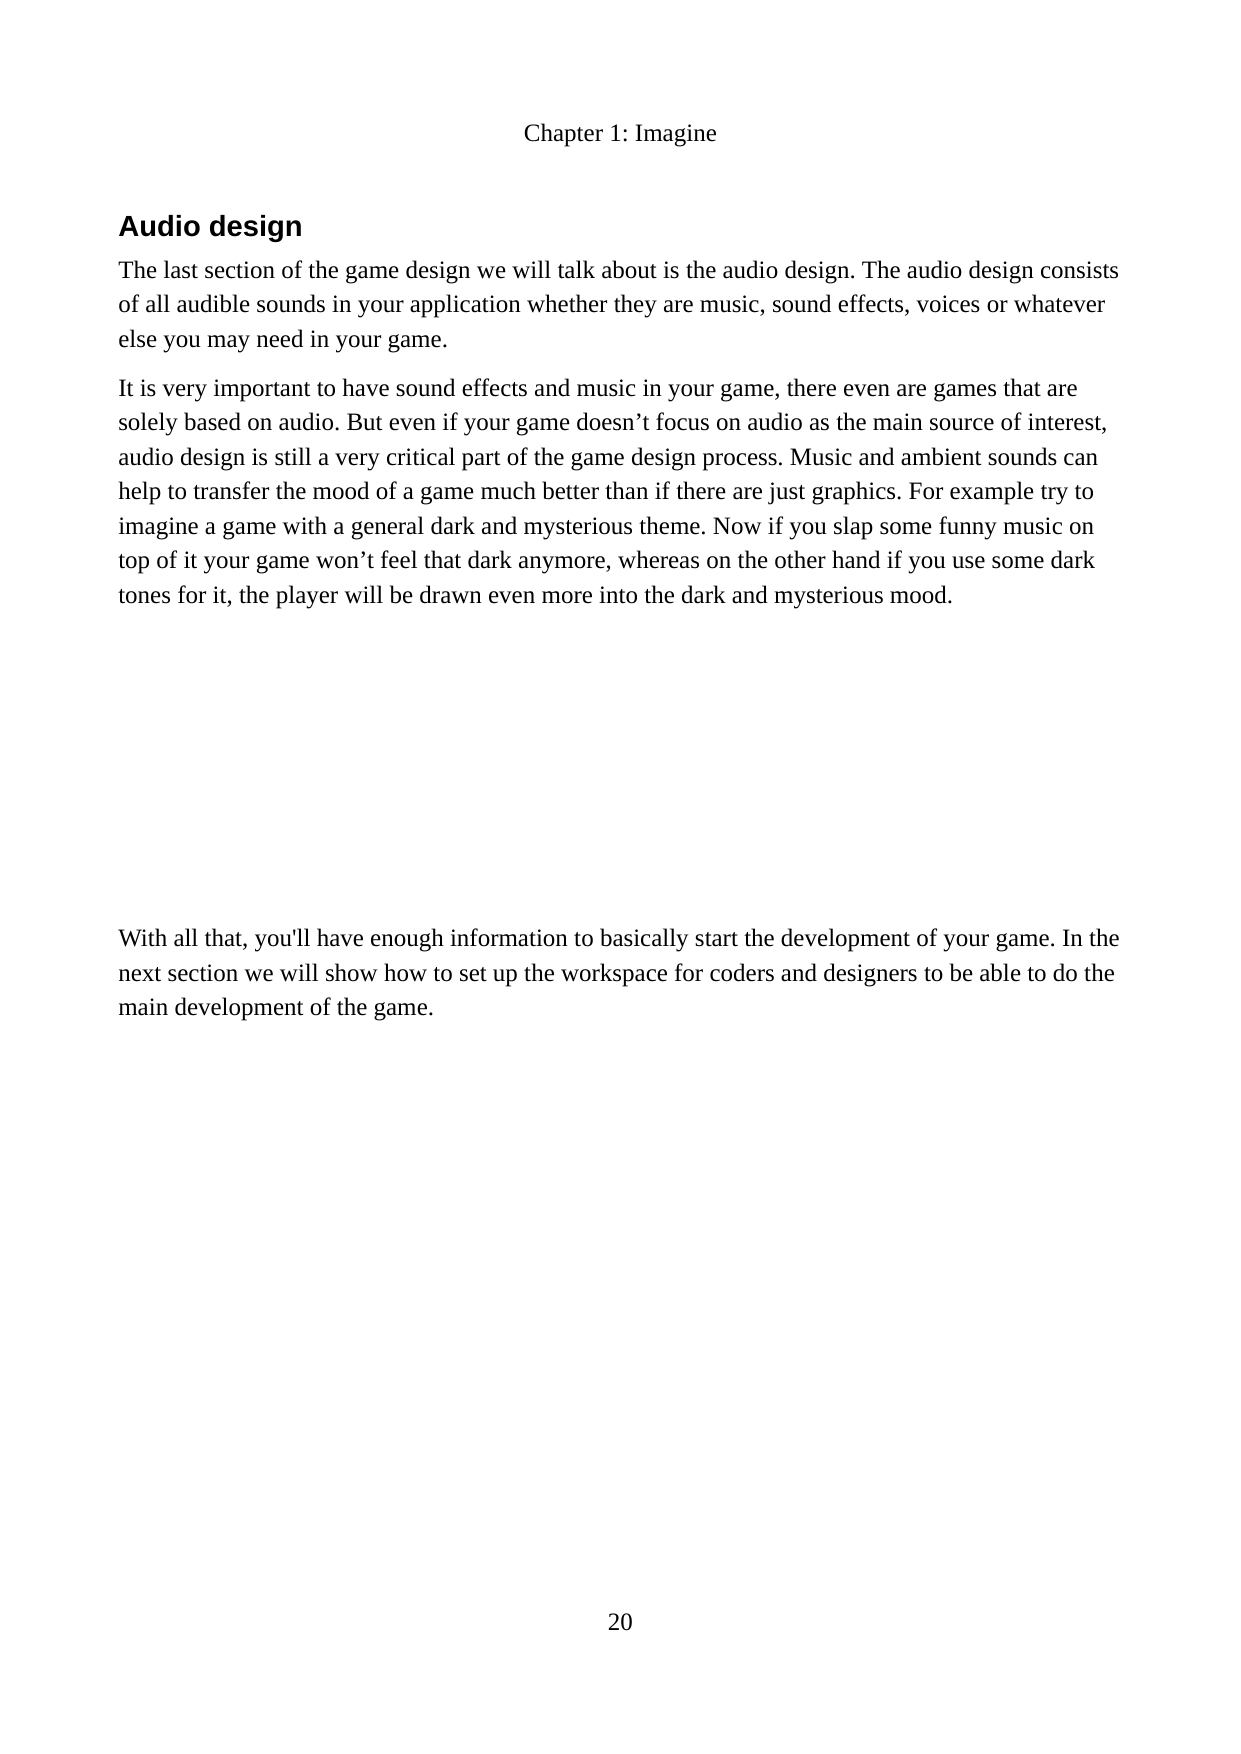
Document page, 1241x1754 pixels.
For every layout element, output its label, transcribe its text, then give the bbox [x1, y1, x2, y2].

subtitle Audio design [118, 209, 1122, 242]
text With all that, you'll have enough information to basically start the development of your game. In the next section we will show how to set up the workspace for coders and designers to be able to do the main development of the game. [118, 923, 1122, 1021]
text It is very important to have sound effects and music in your game, there even are games that are solely based on audio. But even if your game doesn’t focus on audio as the main source of interest, audio design is still a very critical part of the game design process. Music and ambient sounds can help to transfer the mood of a game much better than if there are just graphics. For example try to imagine a game with a general dark and mysterious theme. Now if you slap some funny music on top of it your game won’t feel that dark anymore, whereas on the other hand if you use some dark tones for it, the player will be drawn even more into the dark and mysterious mood. [118, 373, 1122, 608]
text The last section of the game design we will talk about is the audio design. The audio design consists of all audible sounds in your application whether they are music, sound effects, voices or whatever else you may need in your game. [118, 255, 1122, 352]
